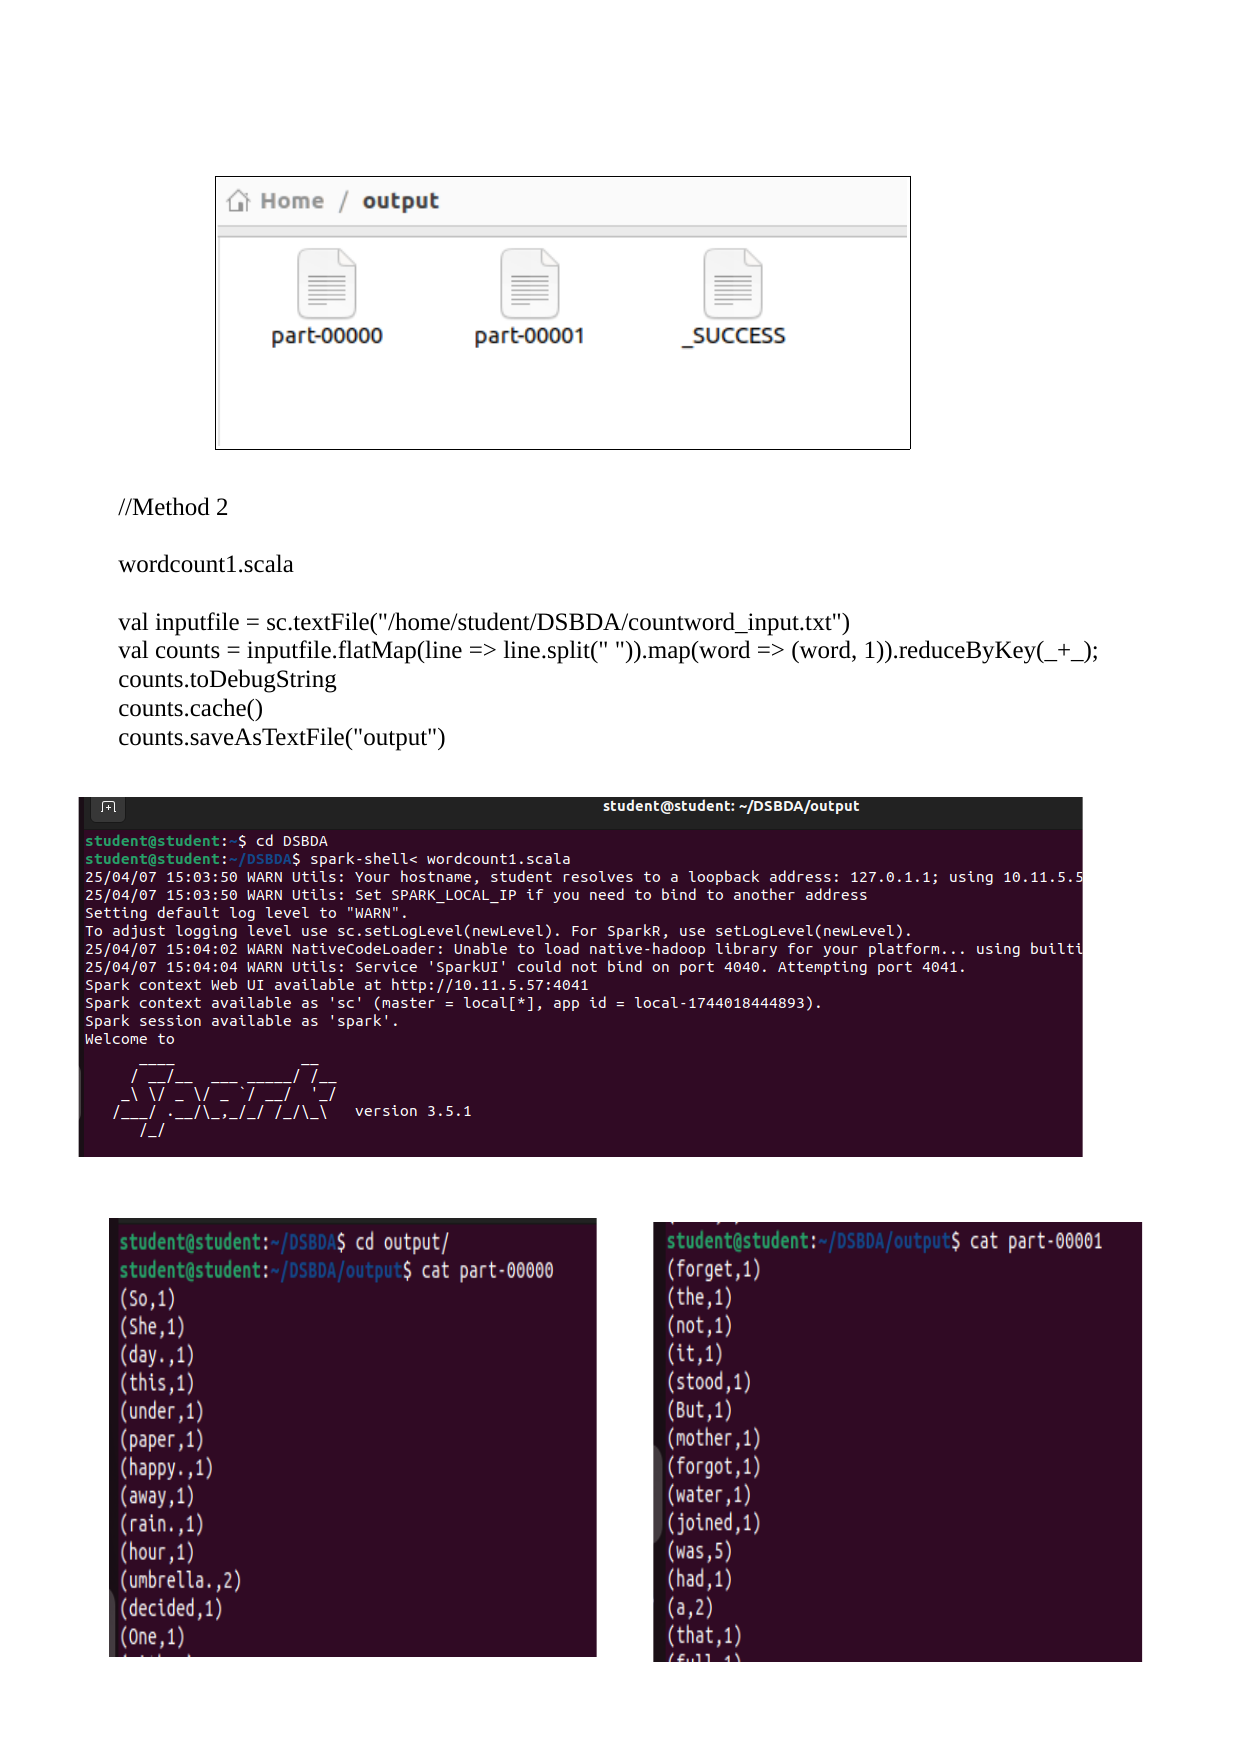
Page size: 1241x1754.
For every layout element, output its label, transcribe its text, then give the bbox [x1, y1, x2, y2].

text counts.toDebugString [118, 664, 1122, 693]
picture [109, 1218, 597, 1657]
picture [653, 1222, 1143, 1662]
text wordcount1.scala [118, 549, 1122, 578]
picture [217, 178, 907, 446]
text //Method 2 [118, 492, 1122, 521]
picture [78, 797, 1083, 1157]
text val inputfile = sc.textFile("/home/student/DSBDA/countword_input.txt") [118, 607, 1122, 636]
text val counts = inputfile.flatMap(line => line.split(" ")).map(word => (word, 1)).reduceByKey(_+_); [118, 636, 1122, 664]
text counts.cache() [118, 693, 1122, 722]
text counts.saveAsTextFile("output") [118, 722, 1122, 751]
